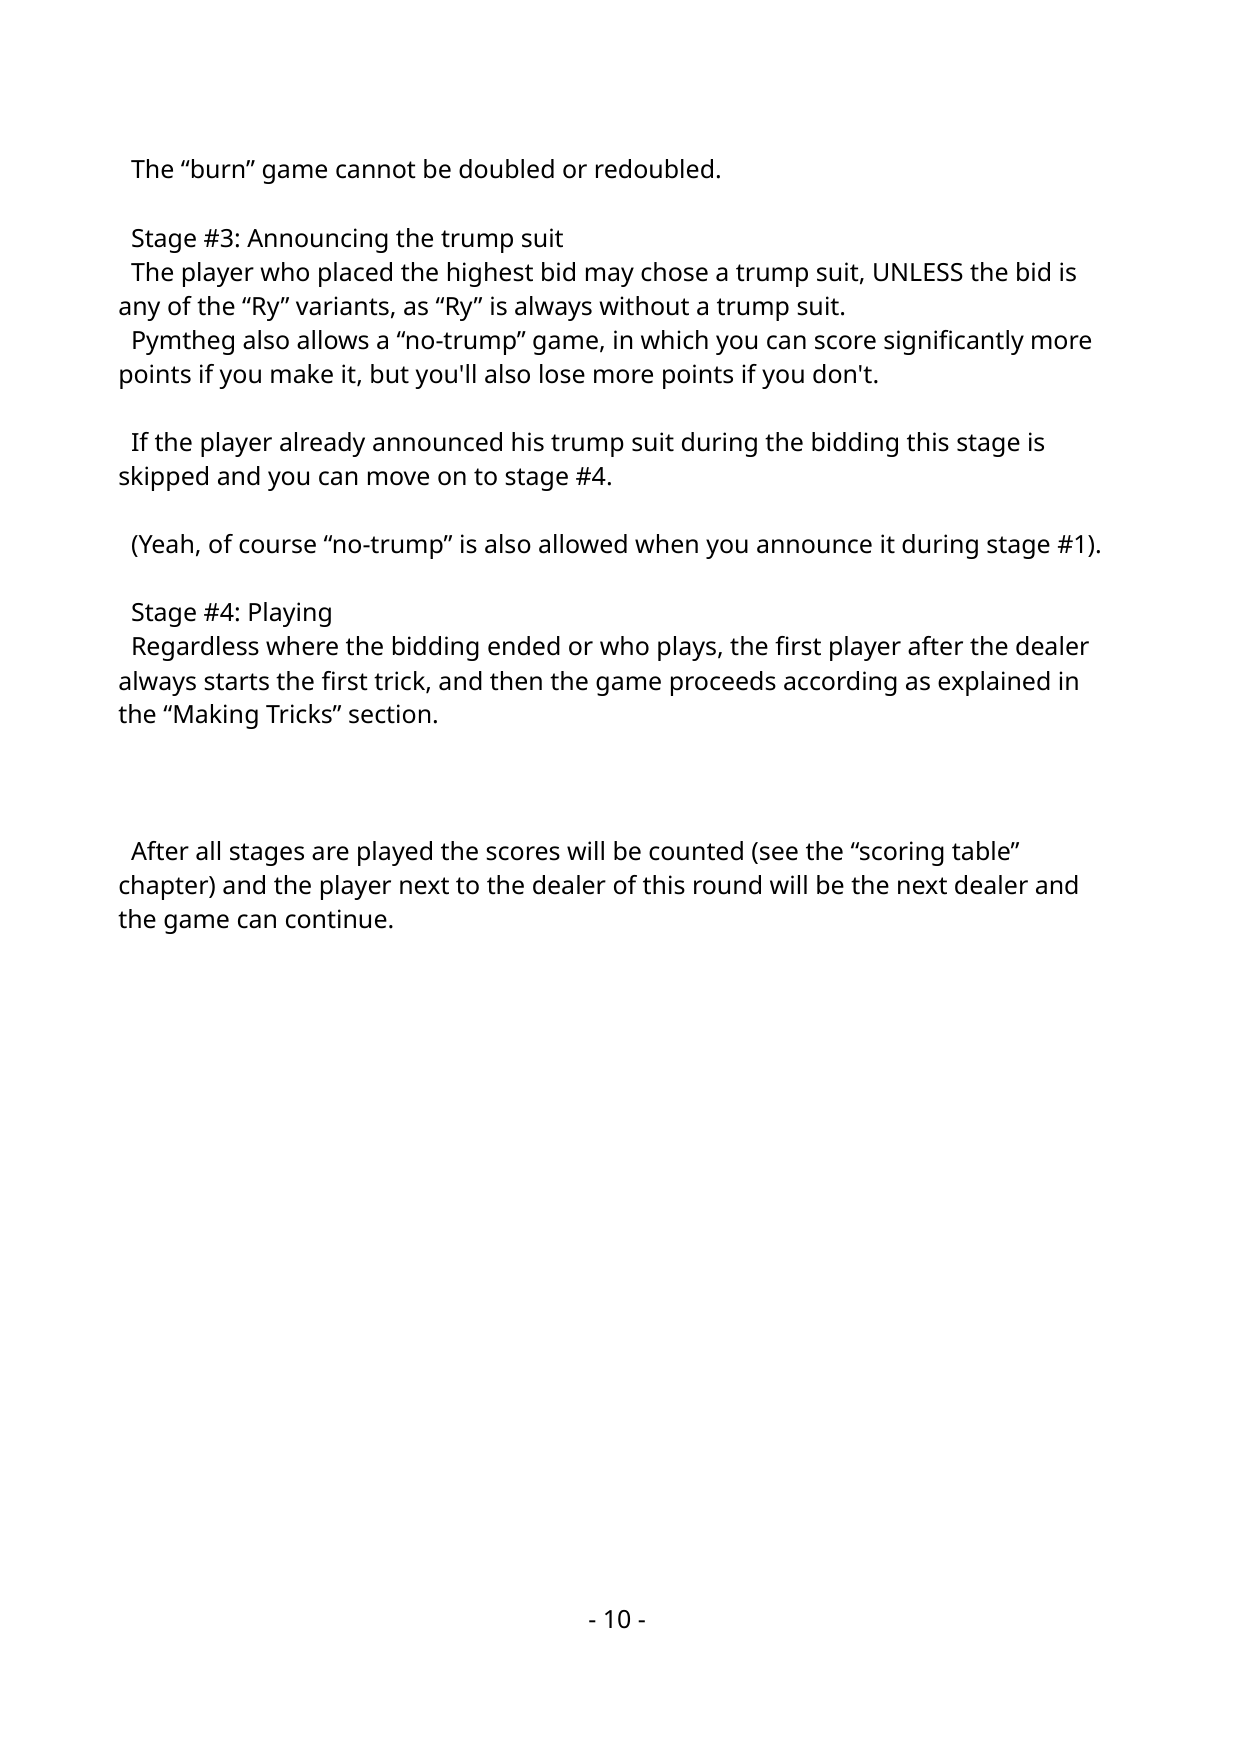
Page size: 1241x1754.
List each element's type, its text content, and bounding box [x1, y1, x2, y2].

text After all stages are played the scores will be counted (see the “scoring table” chapter) and the player next to the dealer of this round will be the next dealer and the game can continue. [118, 833, 1122, 936]
text The “burn” game cannot be doubled or redoubled. [118, 152, 1122, 186]
text If the player already announced his trump suit during the bidding this stage is skipped and you can move on to stage #4. [118, 425, 1122, 493]
text Pymtheg also allows a “no-trump” game, in which you can score significantly more points if you make it, but you'll also lose more points if you don't. [118, 322, 1122, 391]
text Stage #4: Playing [118, 595, 1122, 629]
text Regardless where the bidding ended or who plays, the first player after the dealer always starts the first trick, and then the game proceeds according as explained in the “Making Tricks” section. [118, 629, 1122, 731]
text (Yeah, of course “no-trump” is also allowed when you announce it during stage #1). [118, 527, 1122, 561]
text Stage #3: Announcing the trump suit [118, 220, 1122, 254]
text The player who placed the highest bid may chose a trump suit, UNLESS the bid is any of the “Ry” variants, as “Ry” is always without a trump suit. [118, 254, 1122, 322]
